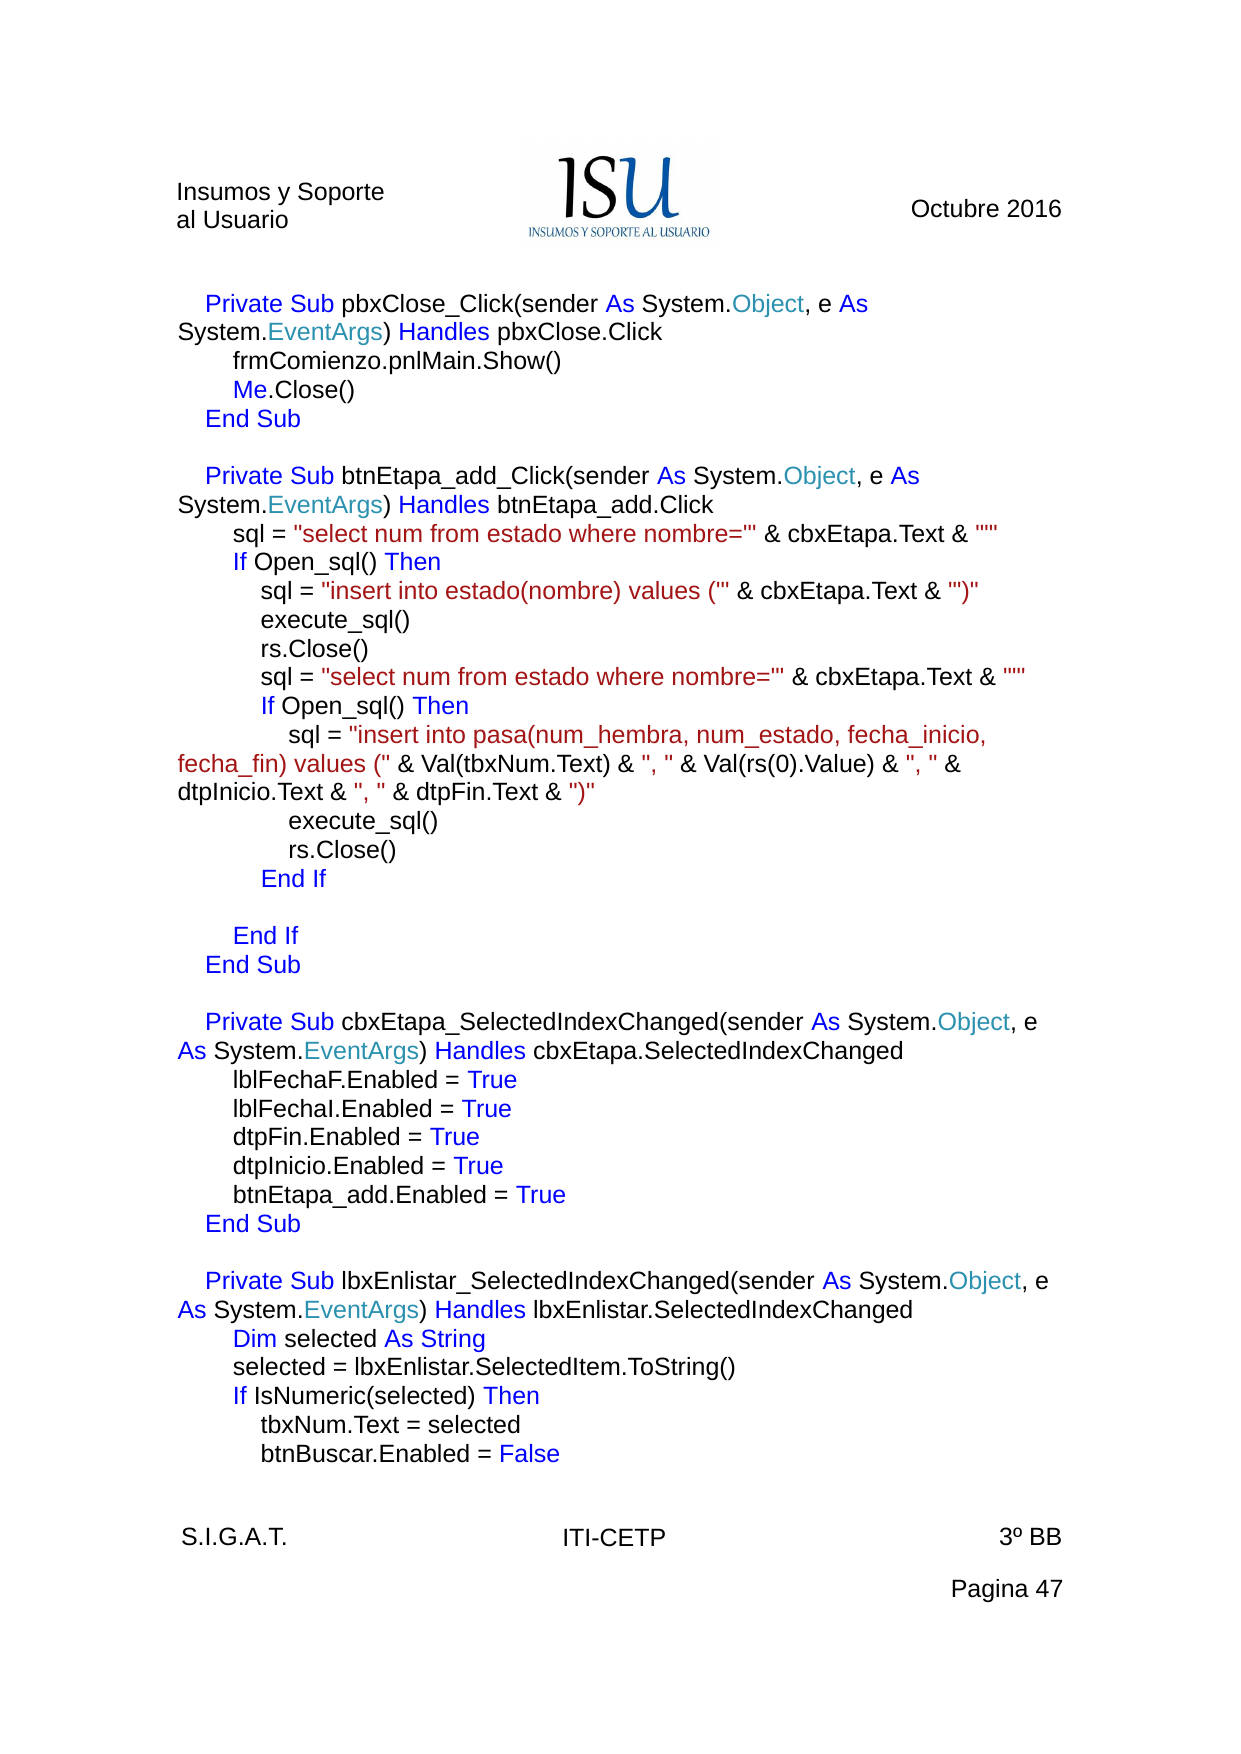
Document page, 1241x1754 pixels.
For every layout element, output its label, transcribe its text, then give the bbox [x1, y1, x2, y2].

text Private Sub pbxClose_Click(sender As System.Object, e As System.EventArgs) Handles pbxClose.Click [177, 288, 1063, 346]
text If Open_sql() Then [177, 547, 1063, 576]
text End If [177, 863, 1063, 892]
text sql = "select num from estado where nombre='" & cbxEtapa.Text & "'" [177, 662, 1063, 691]
text selected = lbxEnlistar.SelectedItem.ToString() [177, 1352, 1063, 1381]
text dtpFin.Enabled = True [177, 1122, 1063, 1151]
text End Sub [177, 950, 1063, 978]
text Private Sub btnEtapa_add_Click(sender As System.Object, e As System.EventArgs) Handles btnEtapa_add.Click [177, 461, 1063, 518]
text End Sub [177, 1208, 1063, 1237]
text Private Sub lbxEnlistar_SelectedIndexChanged(sender As System.Object, e As System.EventArgs) Handles lbxEnlistar.SelectedIndexChanged [177, 1266, 1063, 1323]
text If Open_sql() Then [177, 691, 1063, 720]
text dtpInicio.Enabled = True [177, 1151, 1063, 1180]
text sql = "select num from estado where nombre='" & cbxEtapa.Text & "'" [177, 518, 1063, 547]
text rs.Close() [177, 633, 1063, 662]
text execute_sql() [177, 605, 1063, 633]
text lblFechaI.Enabled = True [177, 1093, 1063, 1122]
text execute_sql() [177, 806, 1063, 835]
text tbxNum.Text = selected [177, 1410, 1063, 1438]
picture [517, 138, 723, 252]
text If IsNumeric(selected) Then [177, 1381, 1063, 1410]
text btnBuscar.Enabled = False [177, 1438, 1063, 1467]
text Private Sub cbxEtapa_SelectedIndexChanged(sender As System.Object, e As System.EventArgs) Handles cbxEtapa.SelectedIndexChanged [177, 1007, 1063, 1065]
text End If [177, 921, 1063, 950]
text btnEtapa_add.Enabled = True [177, 1180, 1063, 1208]
text sql = "insert into estado(nombre) values ('" & cbxEtapa.Text & "')" [177, 576, 1063, 605]
text rs.Close() [177, 835, 1063, 863]
text lblFechaF.Enabled = True [177, 1065, 1063, 1093]
text frmComienzo.pnlMain.Show() [177, 346, 1063, 375]
text Dim selected As String [177, 1323, 1063, 1352]
text sql = "insert into pasa(num_hembra, num_estado, fecha_inicio, fecha_fin) values (" & Val(tbxNum.Text) & ", " & Val(rs(0).Value) & ", " & dtpInicio.Text & ", " & dtpFin.Text & ")" [177, 720, 1063, 806]
text End Sub [177, 403, 1063, 432]
text Me.Close() [177, 375, 1063, 403]
